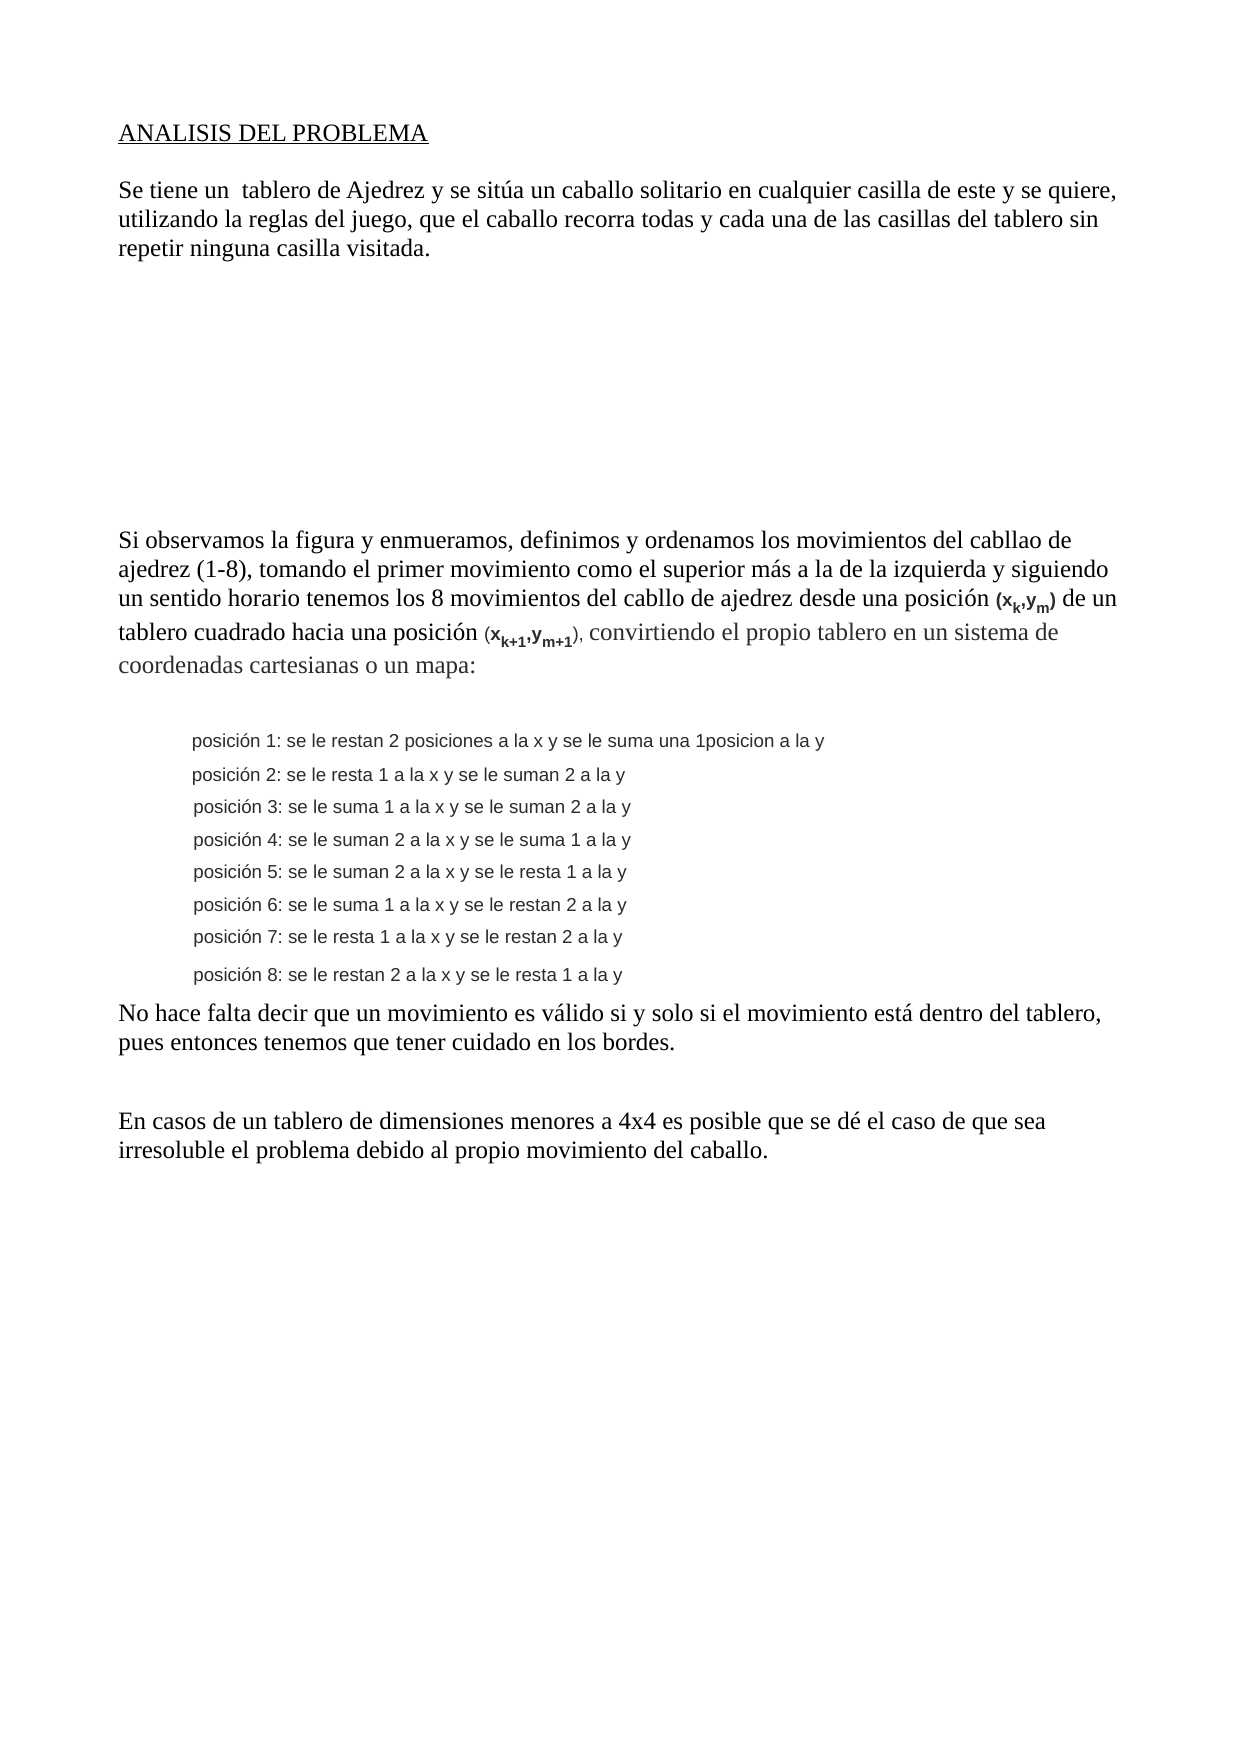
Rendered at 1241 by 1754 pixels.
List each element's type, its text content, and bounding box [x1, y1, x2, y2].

list posición 3: se le suma 1 a la x y se le suman 2 a la y [164, 796, 1122, 818]
text posición 2: se le resta 1 a la x y se le suman 2 a la y [118, 763, 1122, 785]
list posición 6: se le suma 1 a la x y se le restan 2 a la y [164, 893, 1122, 915]
text En casos de un tablero de dimensiones menores a 4x4 es posible que se dé el caso de que sea irresoluble el problema debido al propio movimiento del caballo. [118, 1106, 1122, 1164]
text Si observamos la figura y enmueramos, definimos y ordenamos los movimientos del cabllao de ajedrez (1-8), tomando el primer movimiento como el superior más a la de la izquierda y siguiendo un sentido horario tenemos los 8 movimientos del cabllo de ajedrez desde una posición (xk,ym) de un tablero cuadrado hacia una posición (xk+1,ym+1), convirtiendo el propio tablero en un sistema de coordenadas cartesianas o un mapa: [118, 526, 1122, 679]
text Se tiene un tablero de Ajedrez y se sitúa un caballo solitario en cualquier casilla de este y se quiere, utilizando la reglas del juego, que el caballo recorra todas y cada una de las casillas del tablero sin repetir ninguna casilla visitada. [118, 176, 1122, 262]
text ANALISIS DEL PROBLEMA [118, 118, 1122, 147]
list posición 5: se le suman 2 a la x y se le resta 1 a la y [164, 861, 1122, 883]
list posición 7: se le resta 1 a la x y se le restan 2 a la y [164, 926, 1122, 948]
list posición 4: se le suman 2 a la x y se le suma 1 a la y [164, 828, 1122, 850]
list posición 8: se le restan 2 a la x y se le resta 1 a la y [164, 958, 1122, 987]
text No hace falta decir que un movimiento es válido si y solo si el movimiento está dentro del tablero, pues entonces tenemos que tener cuidado en los bordes. [118, 998, 1122, 1056]
text posición 1: se le restan 2 posiciones a la x y se le suma una 1posicion a la y [118, 708, 1122, 751]
